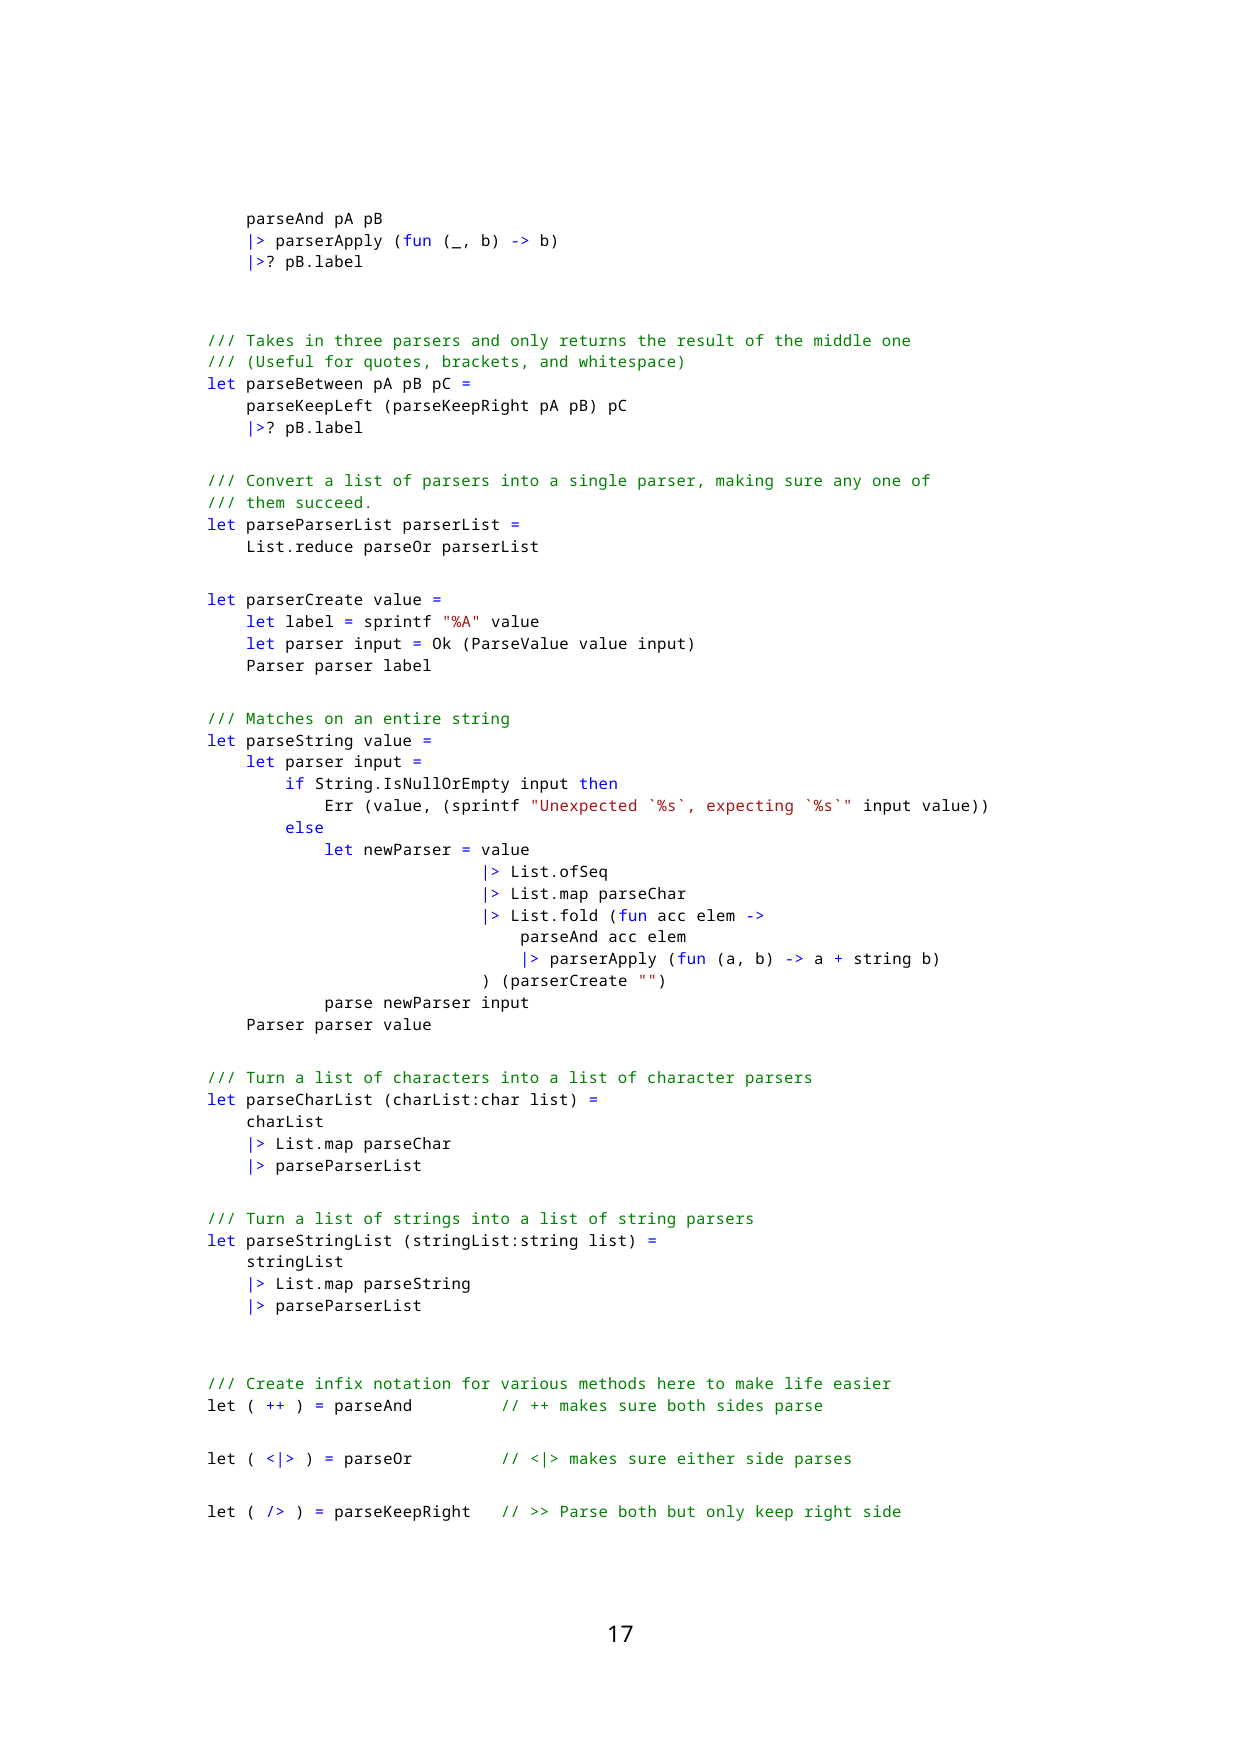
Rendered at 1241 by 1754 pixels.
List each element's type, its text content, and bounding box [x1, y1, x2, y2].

text parseKeepLeft (parseKeepRight pA pB) pC [207, 394, 1033, 416]
text List.reduce parseOr parserList [207, 535, 1033, 557]
text |> parseParserList [207, 1154, 1033, 1176]
text parse newParser input [207, 991, 1033, 1013]
text let parserCreate value = [207, 588, 1033, 610]
text parseAnd pA pB [207, 207, 1033, 229]
text let ( <|> ) = parseOr // <|> makes sure either side parses [207, 1447, 1033, 1469]
text |> List.map parseChar [207, 882, 1033, 904]
text parseAnd acc elem [207, 926, 1033, 947]
text let parseBetween pA pB pC = [207, 372, 1033, 394]
text |> List.map parseString [207, 1272, 1033, 1294]
text /// Create infix notation for various methods here to make life easier [207, 1372, 1033, 1394]
text |> List.ofSeq [207, 860, 1033, 882]
text let parser input = Ok (ParseValue value input) [207, 632, 1033, 654]
text if String.IsNullOrEmpty input then [207, 772, 1033, 794]
text /// Turn a list of strings into a list of string parsers [207, 1207, 1033, 1229]
text ) (parserCreate "") [207, 969, 1033, 991]
text let ( ++ ) = parseAnd // ++ makes sure both sides parse [207, 1394, 1033, 1416]
text |> parseParserList [207, 1294, 1033, 1316]
text let parseString value = [207, 729, 1033, 751]
text |>? pB.label [207, 251, 1033, 272]
text Parser parser value [207, 1013, 1033, 1035]
text let parser input = [207, 751, 1033, 772]
text let ( /> ) = parseKeepRight // >> Parse both but only keep right side [207, 1501, 1033, 1522]
text let parseParserList parserList = [207, 513, 1033, 535]
text |> parserApply (fun (a, b) -> a + string b) [207, 947, 1033, 969]
text /// Turn a list of characters into a list of character parsers [207, 1066, 1033, 1088]
text Parser parser label [207, 654, 1033, 676]
text let label = sprintf "%A" value [207, 610, 1033, 632]
text let parseCharList (charList:char list) = [207, 1088, 1033, 1110]
text |> List.fold (fun acc elem -> [207, 904, 1033, 926]
text charList [207, 1110, 1033, 1132]
text /// Takes in three parsers and only returns the result of the middle one [207, 329, 1033, 351]
text let parseStringList (stringList:string list) = [207, 1229, 1033, 1251]
text |>? pB.label [207, 416, 1033, 438]
text /// Convert a list of parsers into a single parser, making sure any one of [207, 469, 1033, 491]
text Err (value, (sprintf "Unexpected `%s`, expecting `%s`" input value)) [207, 794, 1033, 816]
text /// Matches on an entire string [207, 707, 1033, 729]
text let newParser = value [207, 838, 1033, 860]
text /// (Useful for quotes, brackets, and whitespace) [207, 351, 1033, 372]
text stringList [207, 1251, 1033, 1272]
text /// them succeed. [207, 491, 1033, 513]
text |> parserApply (fun (_, b) -> b) [207, 229, 1033, 251]
text |> List.map parseChar [207, 1132, 1033, 1154]
text else [207, 816, 1033, 838]
